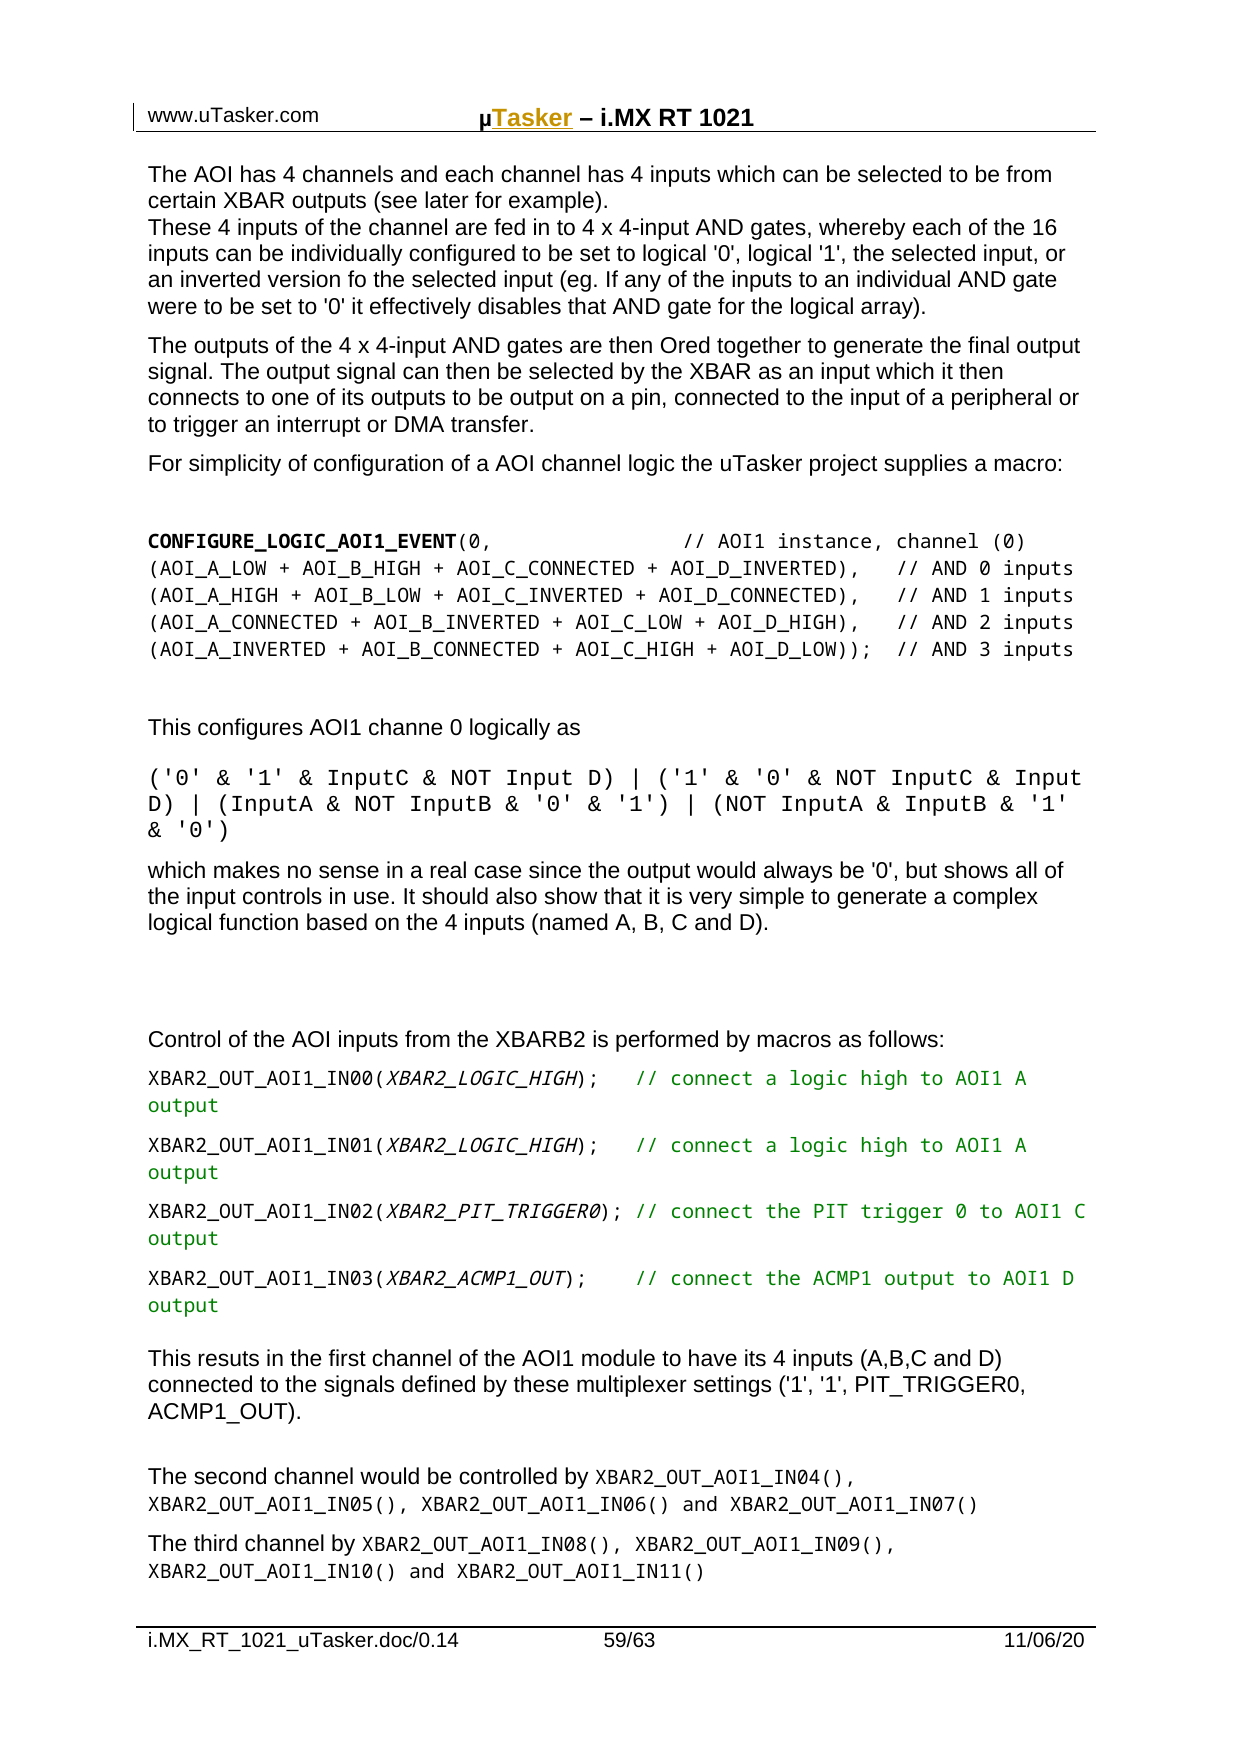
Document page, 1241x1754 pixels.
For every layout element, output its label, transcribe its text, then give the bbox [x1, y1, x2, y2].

text The third channel by XBAR2_OUT_AOI1_IN08(), XBAR2_OUT_AOI1_IN09(), XBAR2_OUT_AOI1_IN10() and XBAR2_OUT_AOI1_IN11() [148, 1530, 1093, 1584]
text The outputs of the 4 x 4-input AND gates are then Ored together to generate the final output signal. The output signal can then be selected by the XBAR as an input which it then connects to one of its outputs to be output on a pin, connected to the input of a peripheral or to trigger an interrupt or DMA transfer. [148, 332, 1093, 437]
text XBAR2_OUT_AOI1_IN01(XBAR2_LOGIC_HIGH); // connect a logic high to AOI1 A output [148, 1131, 1093, 1185]
text CONFIGURE_LOGIC_AOI1_EVENT(0, // AOI1 instance, channel (0) (AOI_A_LOW + AOI_B_HIGH + AOI_C_CONNECTED + AOI_D_INVERTED), // AND 0 inputs (AOI_A_HIGH + AOI_B_LOW + AOI_C_INVERTED + AOI_D_CONNECTED), // AND 1 inputs (AOI_A_CONNECTED + AOI_B_INVERTED + AOI_C_LOW + AOI_D_HIGH), // AND 2 inputs (AOI_A_INVERTED + AOI_B_CONNECTED + AOI_C_HIGH + AOI_D_LOW)); // AND 3 inputs [148, 527, 1093, 662]
text Control of the AOI inputs from the XBARB2 is performed by macros as follows: [148, 1026, 1093, 1052]
text This resuts in the first channel of the AOI1 module to have its 4 inputs (A,B,C and D) connected to the signals defined by these multiplexer settings ('1', '1', PIT_TRIGGER0, ACMP1_OUT). [148, 1345, 1093, 1424]
text The AOI has 4 channels and each channel has 4 inputs which can be selected to be from certain XBAR outputs (see later for example). These 4 inputs of the channel are fed in to 4 x 4-input AND gates, whereby each of the 16 inputs can be individually configured to be set to logical '0', logical '1', the selected input, or an inverted version fo the selected input (eg. If any of the inputs to an individual AND gate were to be set to '0' it effectively disables that AND gate for the logical array). [148, 161, 1093, 319]
text XBAR2_OUT_AOI1_IN02(XBAR2_PIT_TRIGGER0); // connect the PIT trigger 0 to AOI1 C output [148, 1198, 1093, 1252]
text This configures AOI1 channe 0 logically as ('0' & '1' & InputC & NOT Input D) | ('1' & '0' & NOT InputC & Input D) | (InputA & NOT InputB & '0' & '1') | (NOT InputA & InputB & '1' & '0') [148, 713, 1093, 844]
text The second channel would be controlled by XBAR2_OUT_AOI1_IN04(), XBAR2_OUT_AOI1_IN05(), XBAR2_OUT_AOI1_IN06() and XBAR2_OUT_AOI1_IN07() [148, 1437, 1093, 1517]
text For simplicity of configuration of a AOI channel logic the uTasker project supplies a macro: [148, 449, 1093, 476]
text which makes no sense in a real case since the output would always be '0', but shows all of the input controls in use. It should also show that it is very simple to generate a complex logical function based on the 4 inputs (named A, B, C and D). [148, 857, 1093, 936]
text XBAR2_OUT_AOI1_IN00(XBAR2_LOGIC_HIGH); // connect a logic high to AOI1 A output [148, 1065, 1093, 1119]
text XBAR2_OUT_AOI1_IN03(XBAR2_ACMP1_OUT); // connect the ACMP1 output to AOI1 D output [148, 1264, 1093, 1318]
